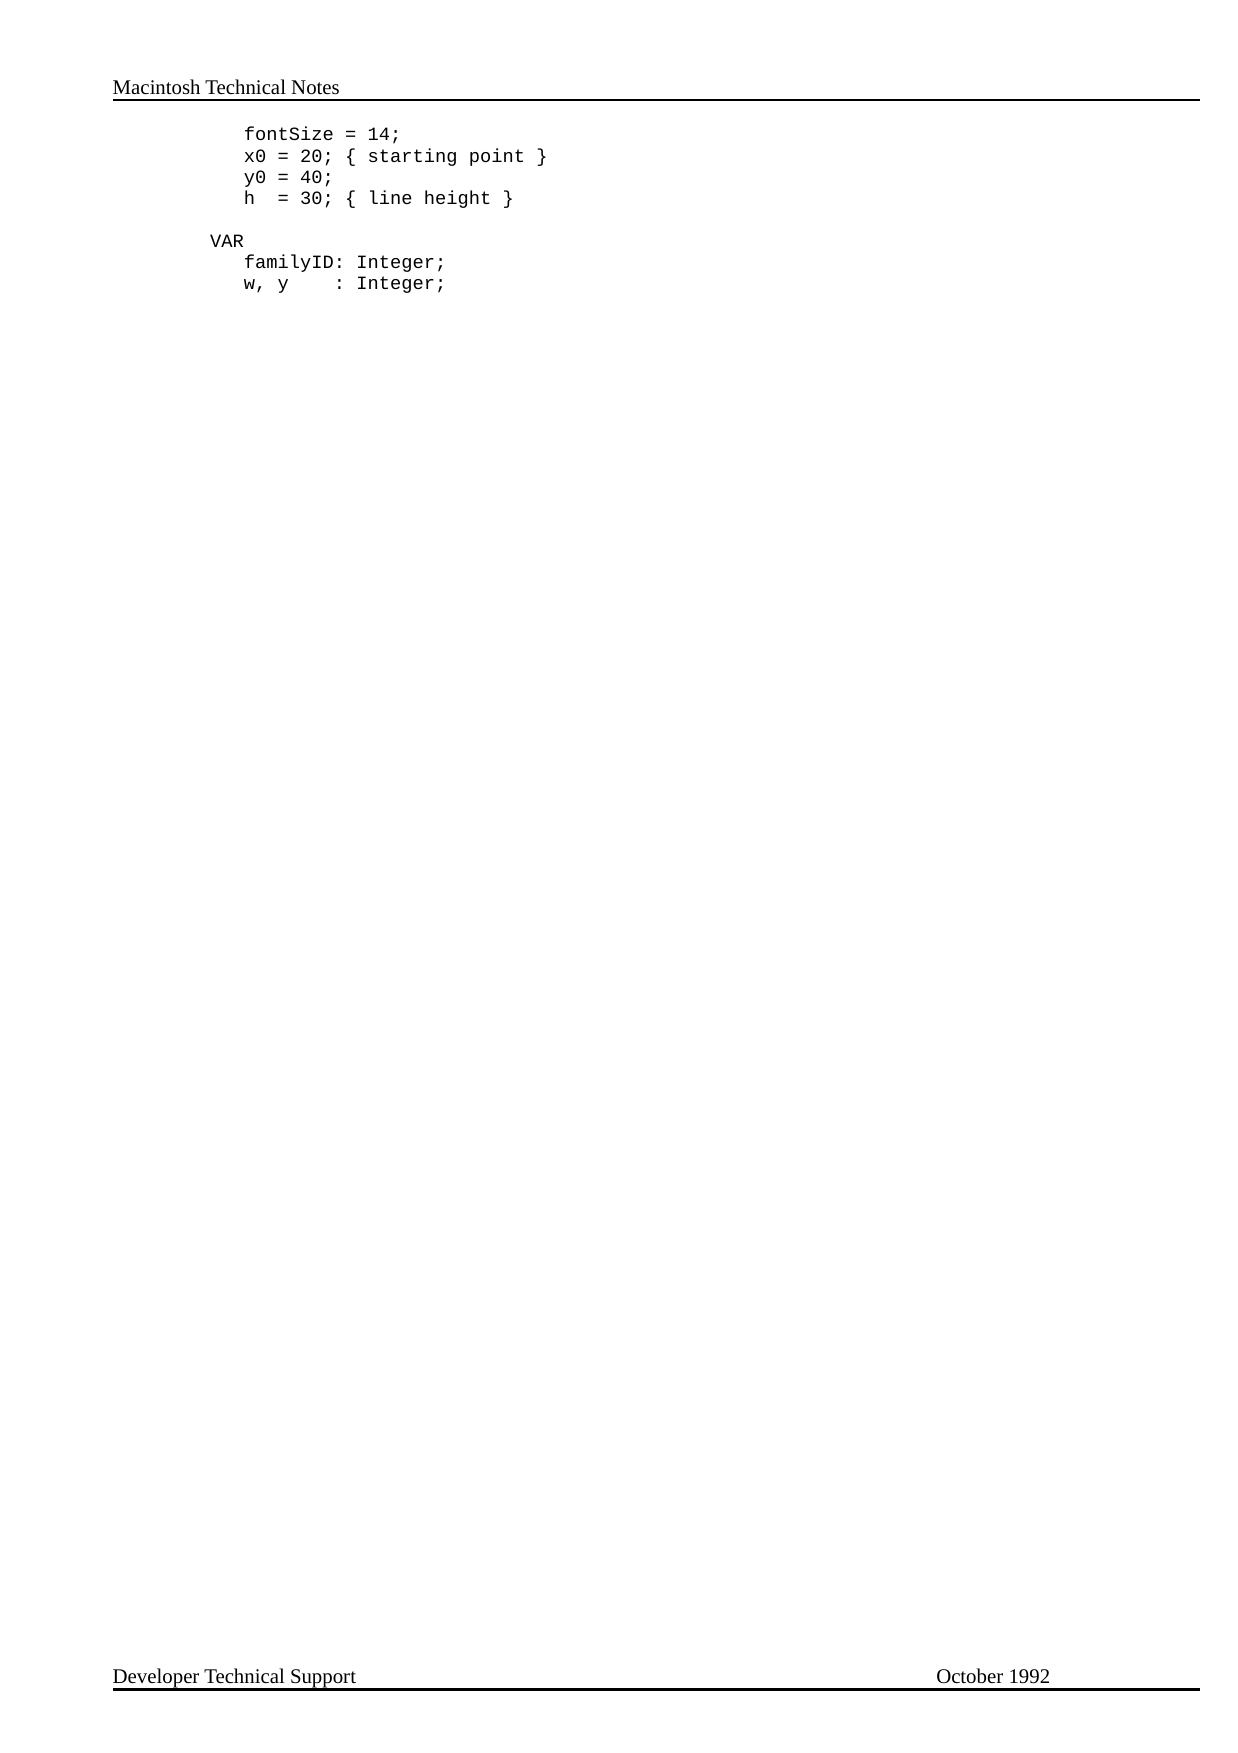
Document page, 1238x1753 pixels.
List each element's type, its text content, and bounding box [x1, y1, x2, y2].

text familyID: Integer; [187, 253, 1200, 274]
text x0 = 20; { starting point } [187, 146, 1200, 168]
text VAR [187, 231, 1200, 253]
text fontSize = 14; [187, 125, 1200, 146]
text h = 30; { line height } [187, 189, 1200, 210]
text w, y : Integer; [187, 274, 1200, 295]
text y0 = 40; [187, 168, 1200, 189]
